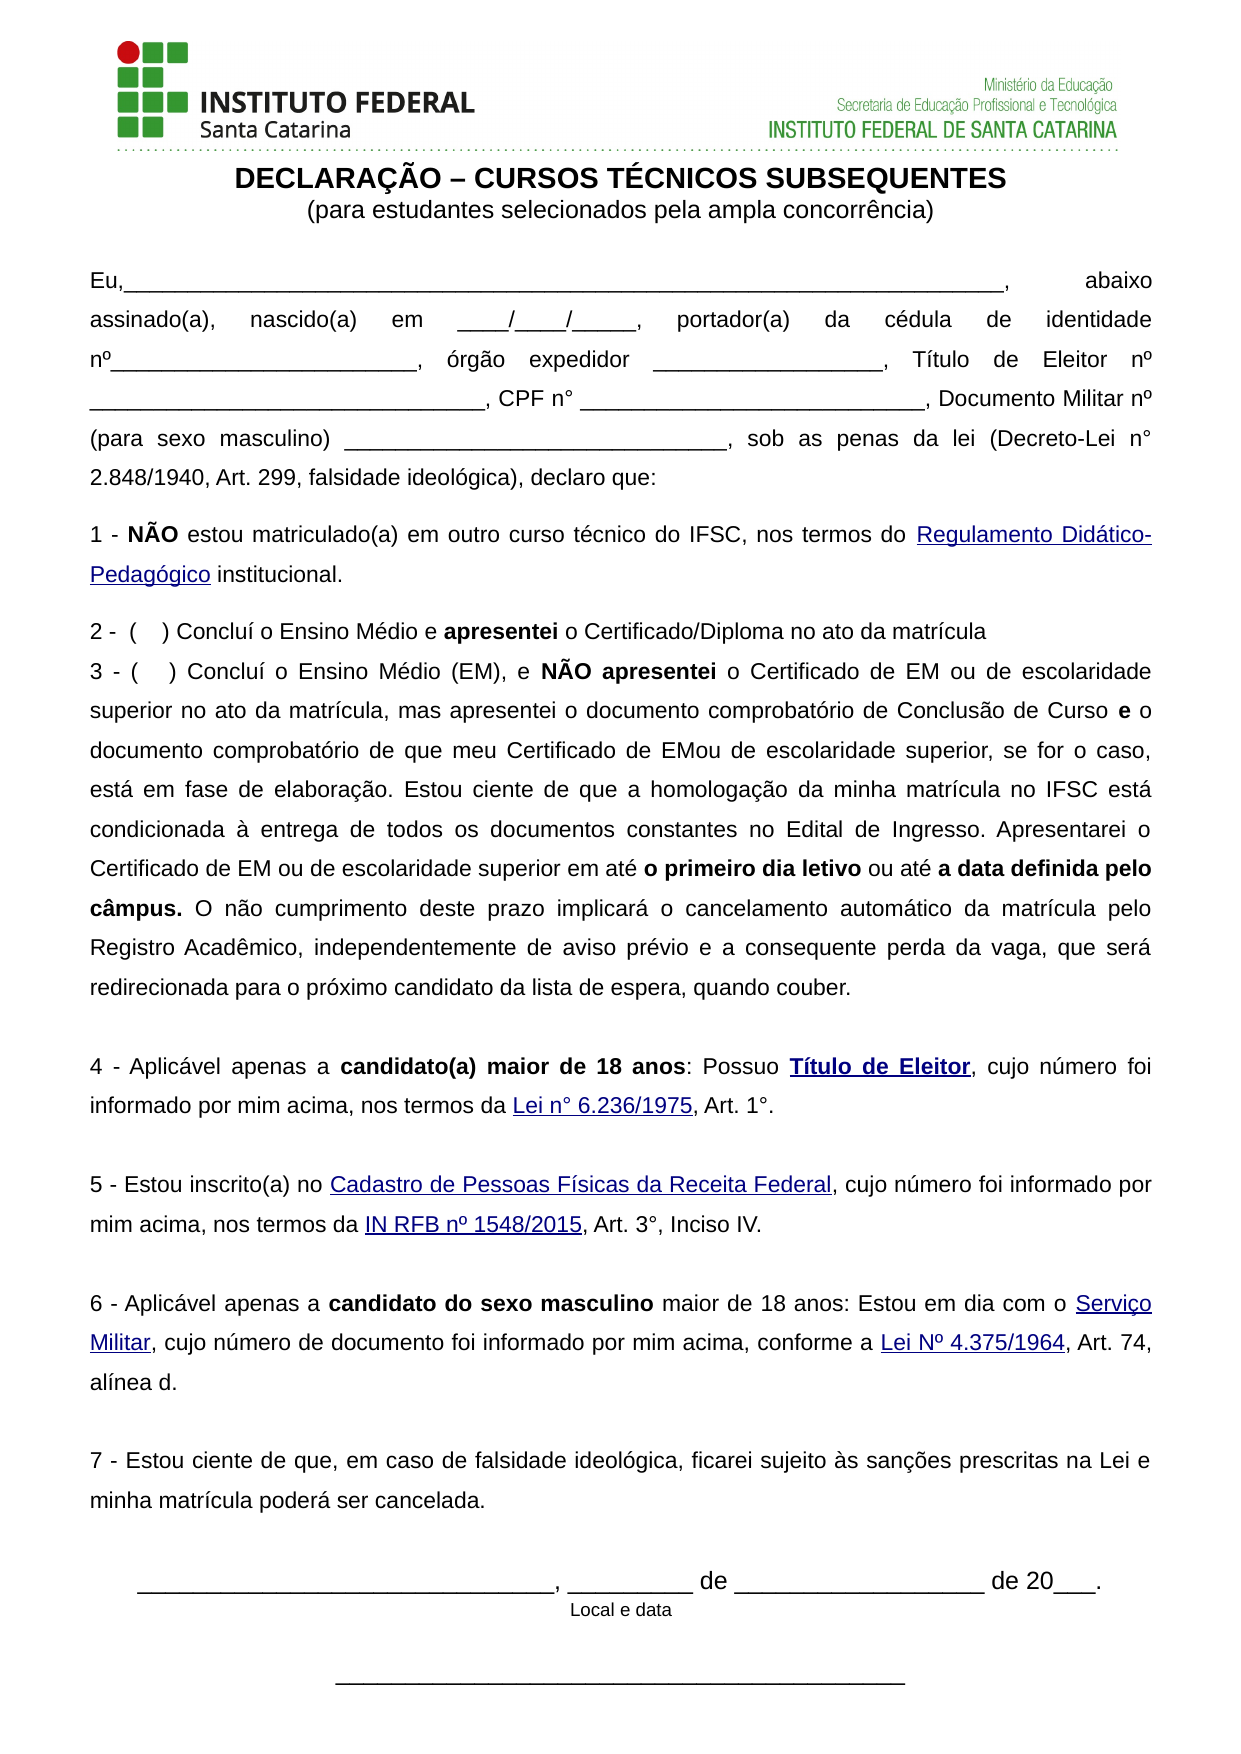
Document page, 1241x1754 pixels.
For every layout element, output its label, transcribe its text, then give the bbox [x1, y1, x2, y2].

text 5 - Estou inscrito(a) no Cadastro de Pessoas Físicas da Receita Federal, cujo número foi informado por mim acima, nos termos da IN RFB nº 1548/2015, Art. 3°, Inciso IV. [89, 1171, 1152, 1237]
text Local e data [89, 1599, 1152, 1620]
text DECLARAÇÃO – CURSOS TÉCNICOS SUBSEQUENTES [89, 161, 1152, 195]
text 2 - ( ) Concluí o Ensino Médio e apresentei o Certificado/Diploma no ato da matrícula [89, 618, 1152, 645]
picture [117, 41, 1122, 151]
text 4 - Aplicável apenas a candidato(a) maior de 18 anos: Possuo Título de Eleitor, cujo número foi informado por mim acima, nos termos da Lei n° 6.236/1975, Art. 1°. [89, 1053, 1152, 1118]
text 7 - Estou ciente de que, em caso de falsidade ideológica, ficarei sujeito às sanções prescritas na Lei e minha matrícula poderá ser cancelada. [89, 1447, 1152, 1513]
text (para estudantes selecionados pela ampla concorrência) [89, 195, 1152, 223]
text 3 - ( ) Concluí o Ensino Médio (EM), e NÃO apresentei o Certificado de EM ou de escolaridade superior no ato da matrícula, mas apresentei o documento comprobatório de Conclusão de Curso e o documento comprobatório de que meu Certificado de EMou de escolaridade superior, se for o caso, está em fase de elaboração. Estou ciente de que a homologação da minha matrícula no IFSC está condicionada à entrega de todos os documentos constantes no Edital de Ingresso. Apresentarei o Certificado de EM ou de escolaridade superior em até o primeiro dia letivo ou até a data definida pelo câmpus. O não cumprimento deste prazo implicará o cancelamento automático da matrícula pelo Registro Acadêmico, independentemente de aviso prévio e a consequente perda da vaga, que será redirecionada para o próximo candidato da lista de espera, quando couber. [89, 658, 1152, 1000]
text 6 - Aplicável apenas a candidato do sexo masculino maior de 18 anos: Estou em dia com o Serviço Militar, cujo número de documento foi informado por mim acima, conforme a Lei Nº 4.375/1964, Art. 74, alínea d. [89, 1289, 1152, 1395]
text 1 - NÃO estou matriculado(a) em outro curso técnico do IFSC, nos termos do Regulamento Didático-Pedagógico institucional. [89, 521, 1152, 587]
text ______________________________, _________ de __________________ de 20___. [89, 1566, 1152, 1594]
text _________________________________________ [89, 1657, 1152, 1685]
text Eu,_____________________________________________________________________, abaixo assinado(a), nascido(a) em ____/____/_____, portador(a) da cédula de identidade nº________________________, órgão expedidor __________________, Título de Eleitor nº _______________________________, CPF n° ___________________________, Documento Militar nº (para sexo masculino) ______________________________, sob as penas da lei (Decreto-Lei n° 2.848/1940, Art. 299, falsidade ideológica), declaro que: [89, 267, 1152, 490]
